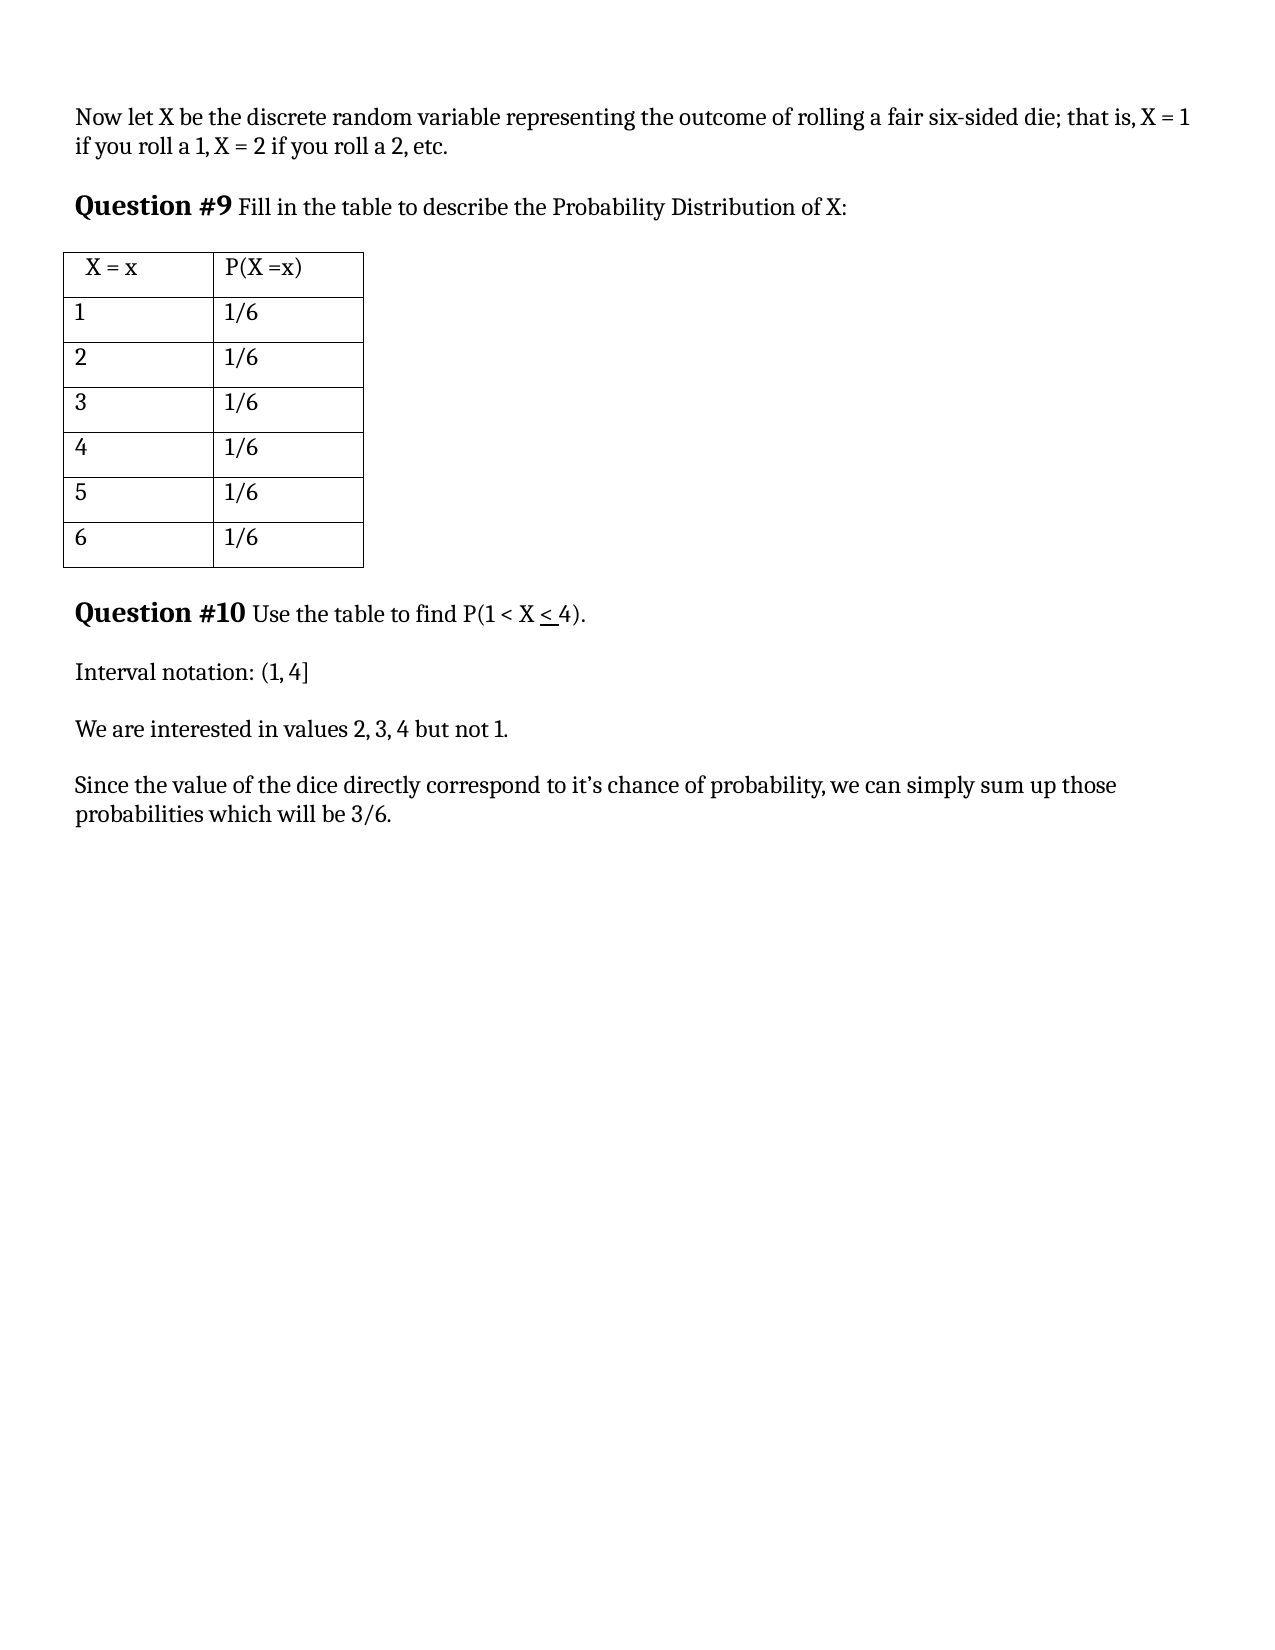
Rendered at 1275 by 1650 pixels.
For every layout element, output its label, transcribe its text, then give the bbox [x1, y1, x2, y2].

table_cell 1 [64, 298, 213, 342]
table_cell 4 [64, 433, 213, 477]
text Interval notation: (1, 4] [75, 658, 1200, 687]
table_cell 3 [64, 388, 213, 432]
table_cell 1/6 [214, 523, 363, 567]
table_cell 1/6 [214, 343, 363, 387]
text Question #9 Fill in the table to describe the Probability Distribution of X: [75, 189, 1200, 223]
table_cell 1/6 [214, 478, 363, 522]
text Now let X be the discrete random variable representing the outcome of rolling a fair six-sided die; that is, X = 1 if you roll a 1, X = 2 if you roll a 2, etc. [75, 103, 1200, 161]
table_cell 1/6 [214, 298, 363, 342]
text Question #10 Use the table to find P(1 < X < 4). [75, 596, 1200, 630]
table_header X = x [64, 253, 213, 297]
text We are interested in values 2, 3, 4 but not 1. [75, 715, 1200, 743]
table_cell 6 [64, 523, 213, 567]
table_cell 1/6 [214, 433, 363, 477]
table_cell 2 [64, 343, 213, 387]
text Since the value of the dice directly correspond to it’s chance of probability, we can simply sum up those probabilities which will be 3/6. [75, 771, 1200, 829]
table_cell 5 [64, 478, 213, 522]
table_header P(X =x) [214, 253, 363, 297]
table_cell 1/6 [214, 388, 363, 432]
